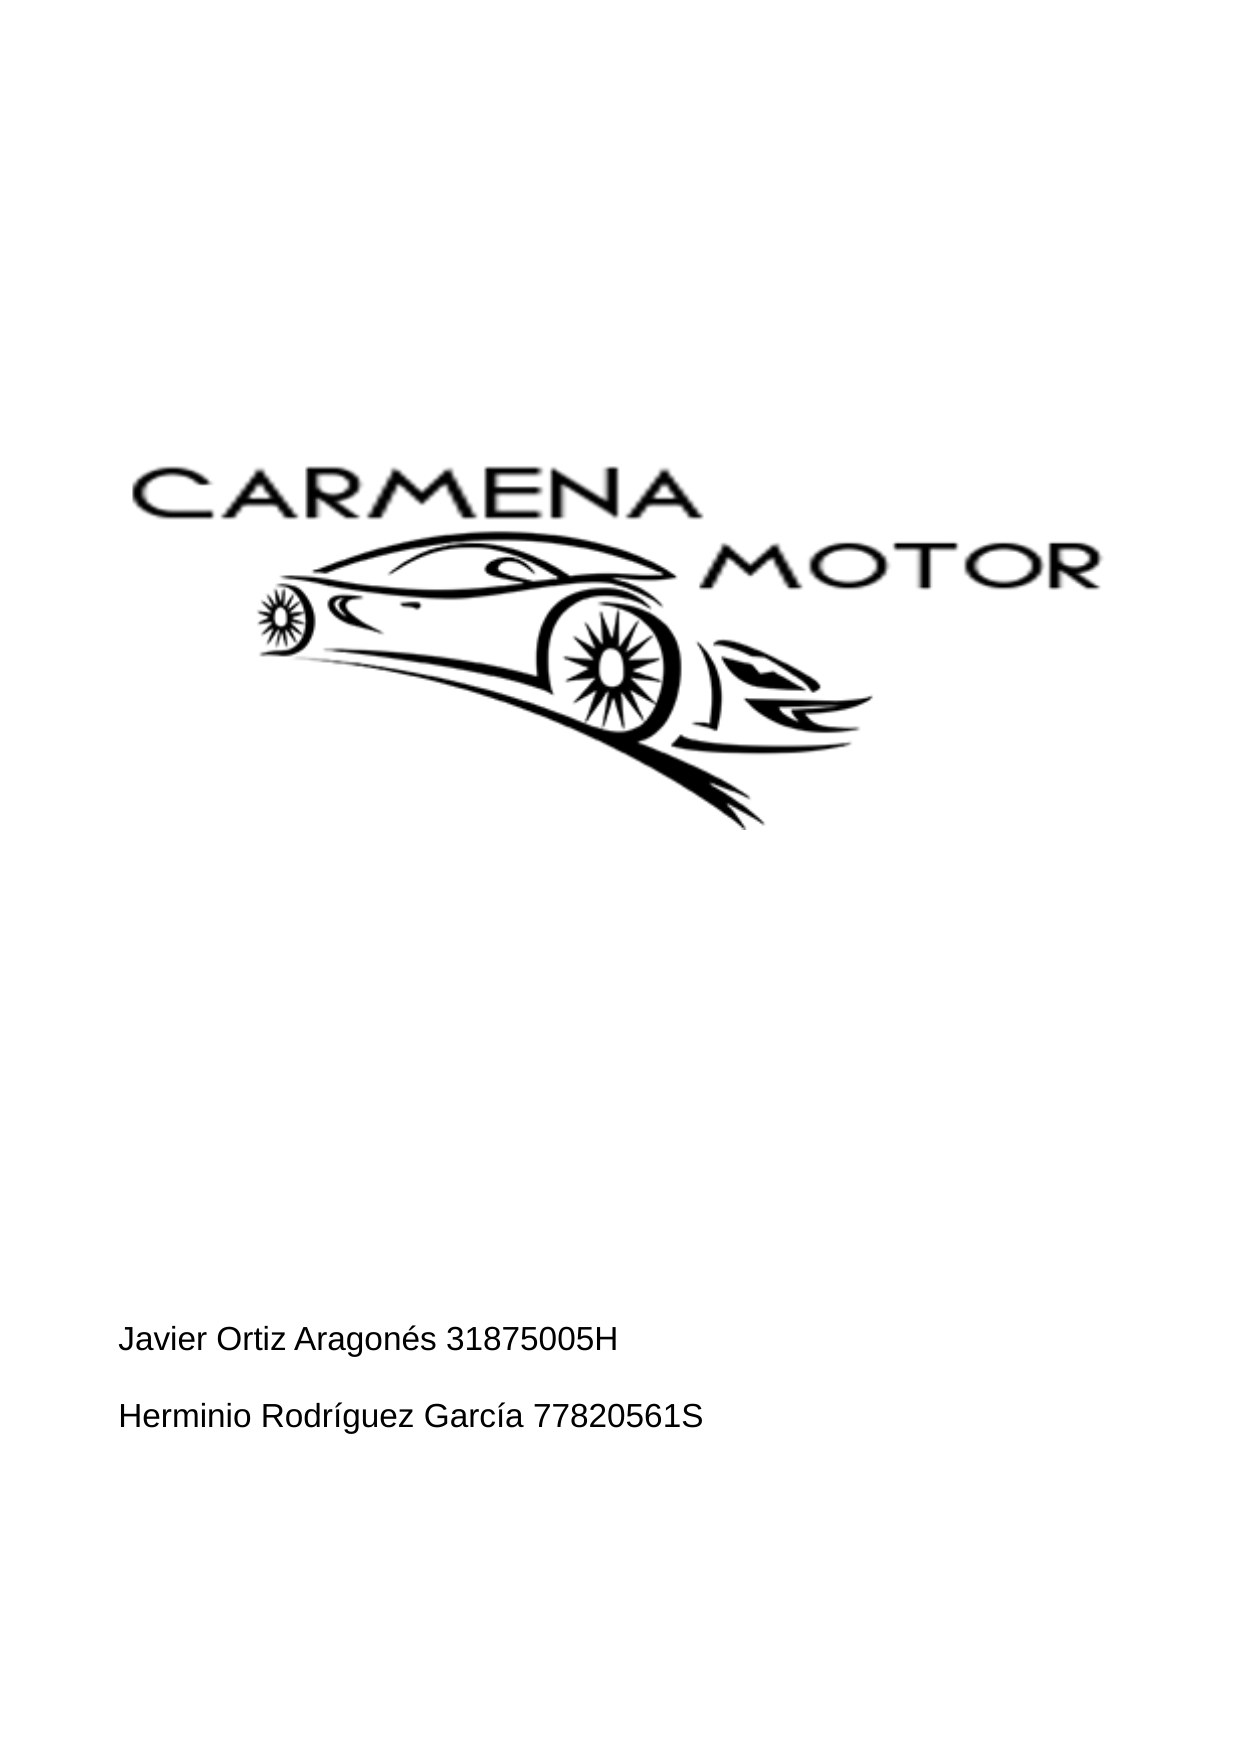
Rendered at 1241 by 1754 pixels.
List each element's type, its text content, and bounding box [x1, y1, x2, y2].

text Herminio Rodríguez García 77820561S [118, 1396, 1122, 1434]
picture [113, 433, 1118, 830]
text Javier Ortiz Aragonés 31875005H [118, 1319, 1122, 1358]
